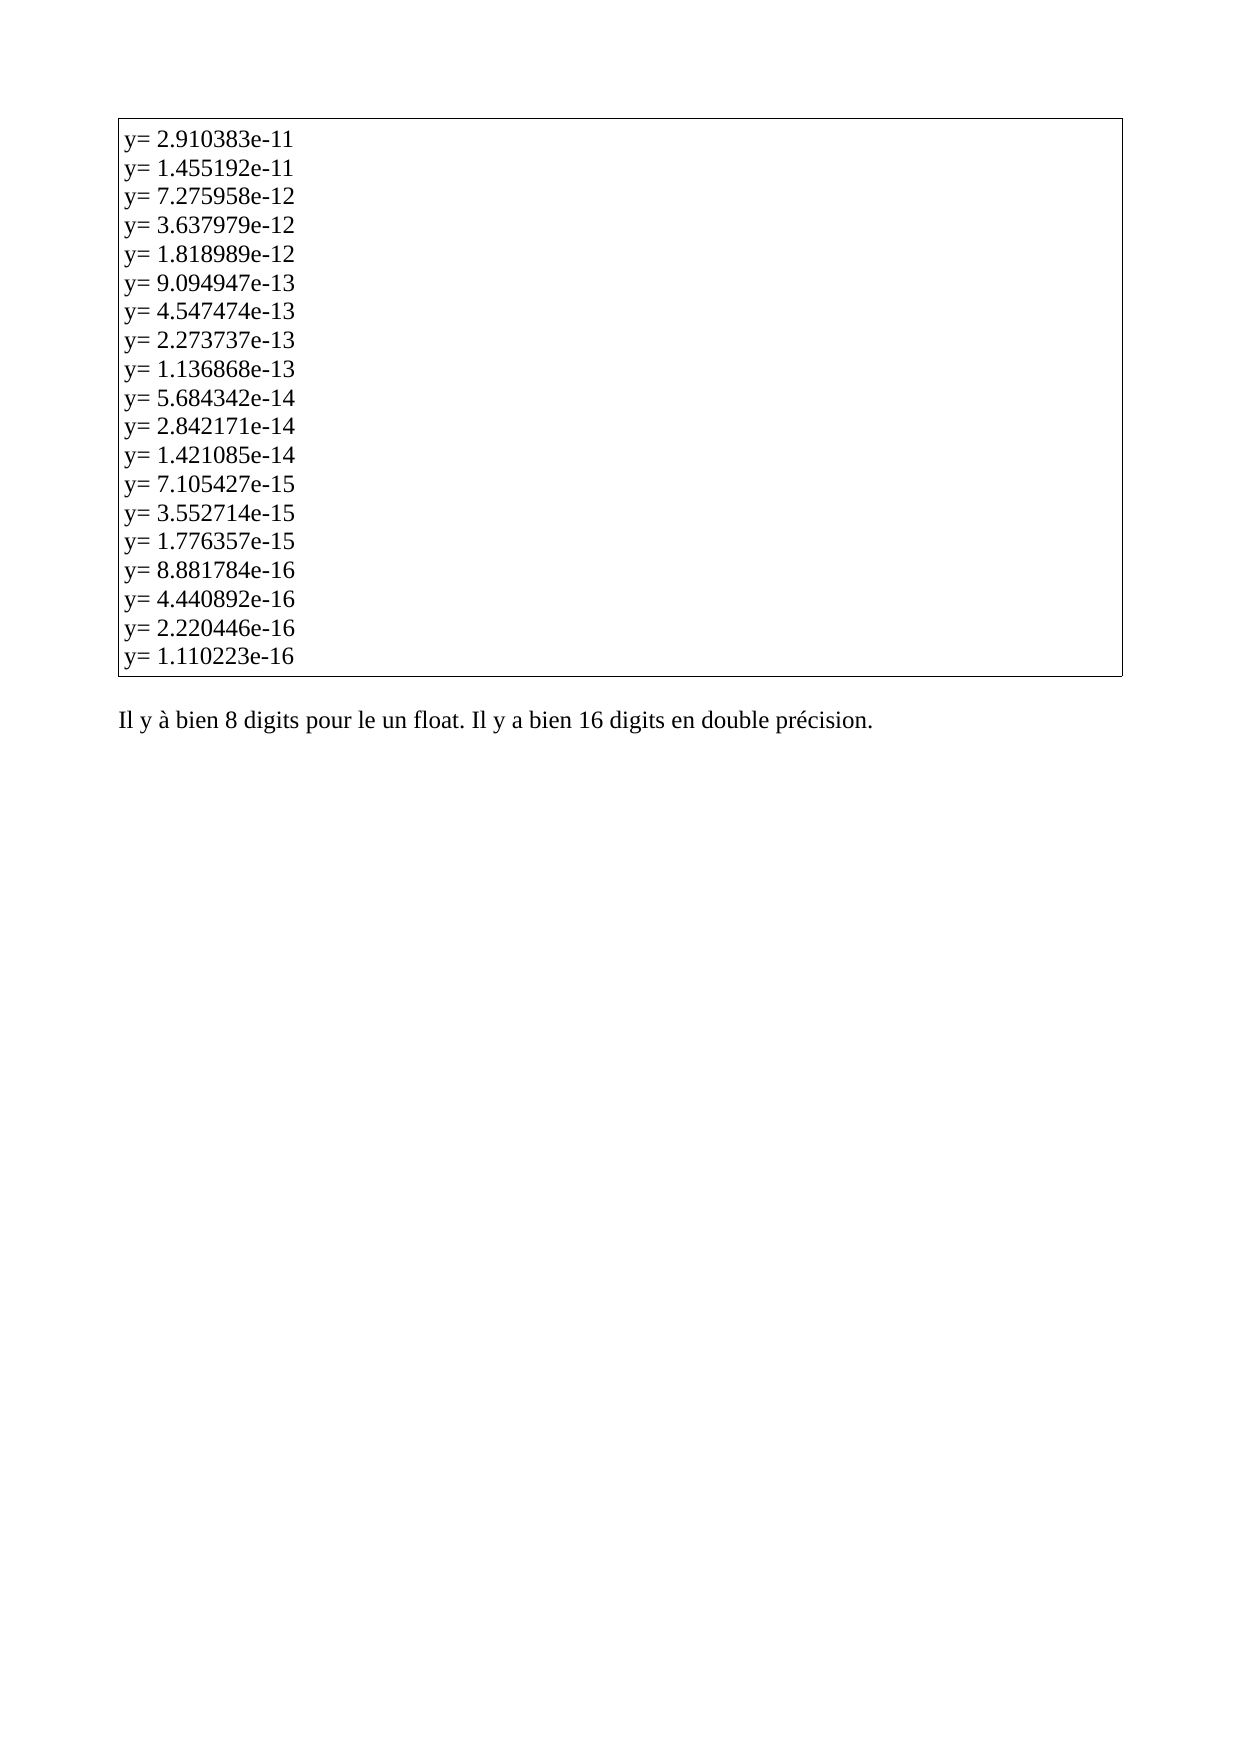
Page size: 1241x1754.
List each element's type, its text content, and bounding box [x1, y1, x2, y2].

table_header y= 2.910383e-11 y= 1.455192e-11 y= 7.275958e-12 y= 3.637979e-12 y= 1.818989e-12 y= 9.094947e-13 y= 4.547474e-13 y= 2.273737e-13 y= 1.136868e-13 y= 5.684342e-14 y= 2.842171e-14 y= 1.421085e-14 y= 7.105427e-15 y= 3.552714e-15 y= 1.776357e-15 y= 8.881784e-16 y= 4.440892e-16 y= 2.220446e-16 y= 1.110223e-16 [119, 119, 1122, 676]
text Il y à bien 8 digits pour le un float. Il y a bien 16 digits en double précision. [118, 705, 1122, 733]
